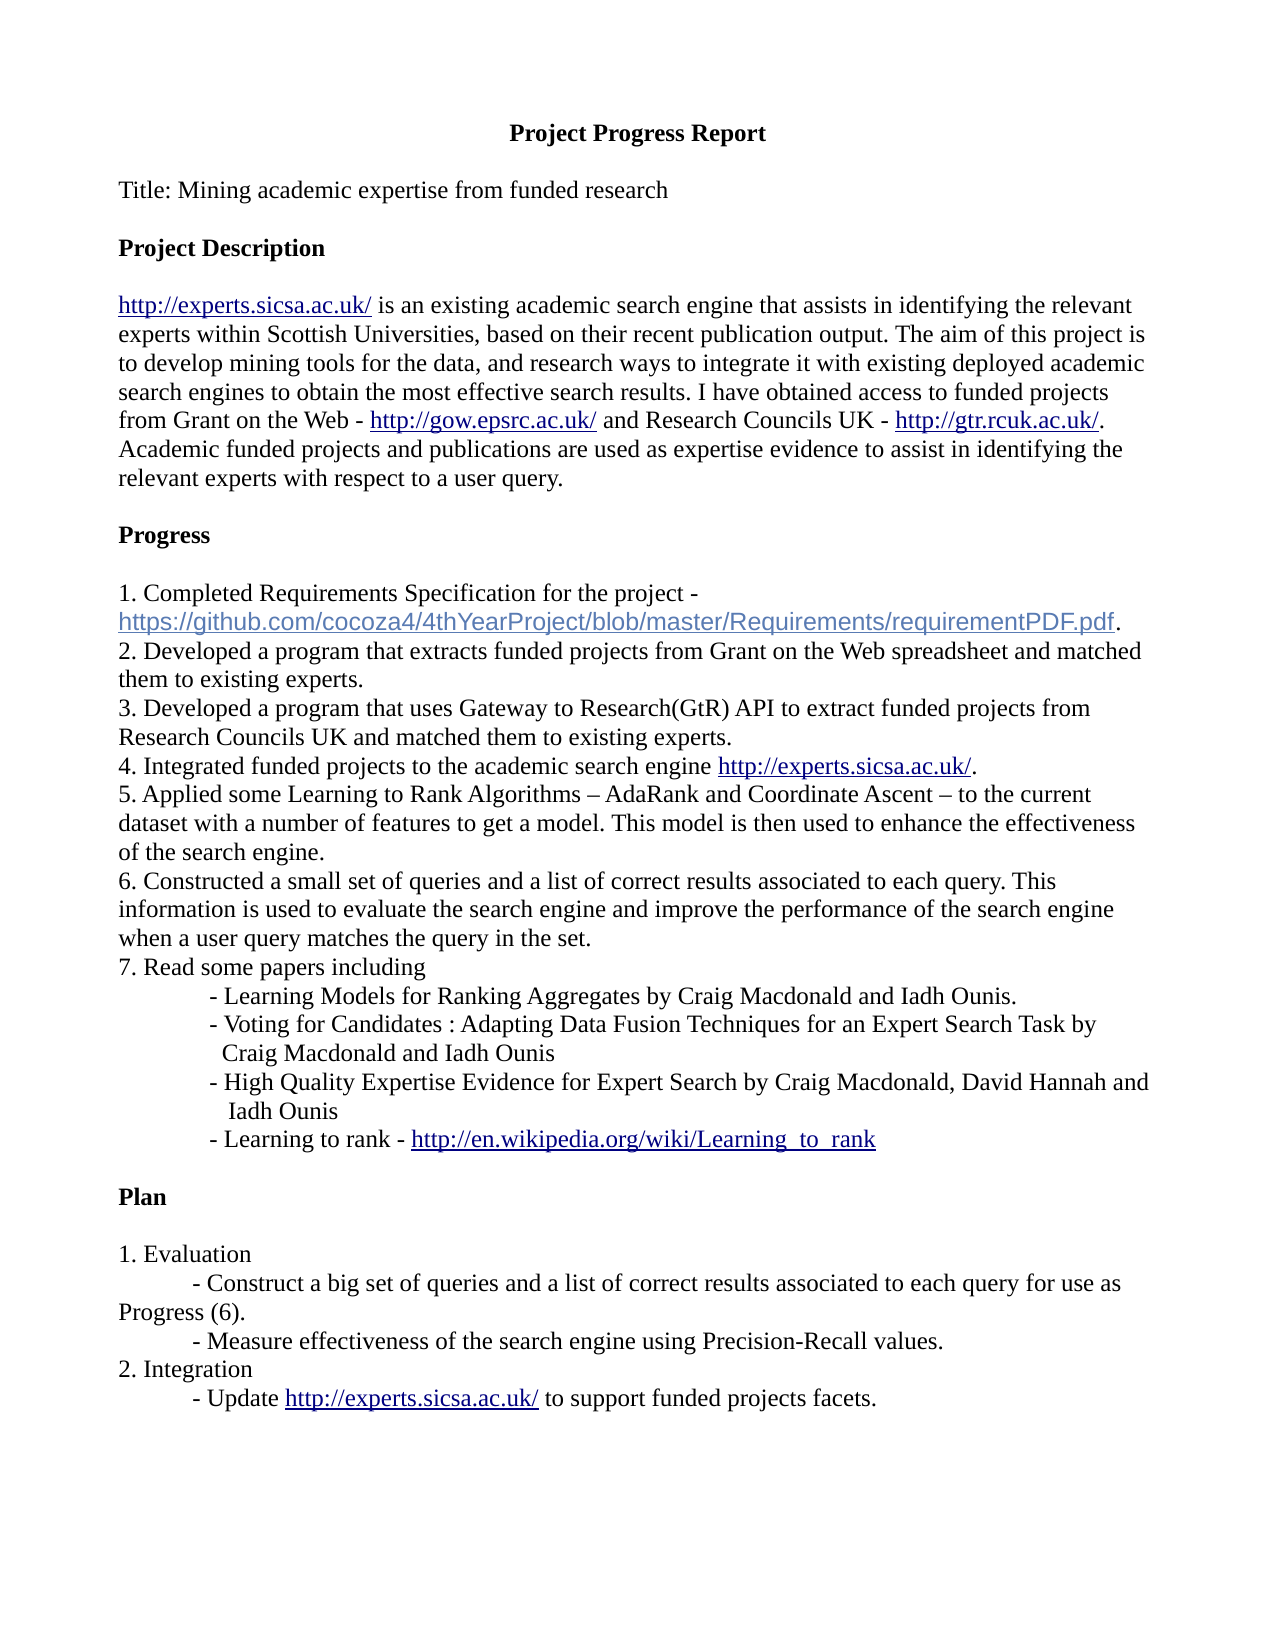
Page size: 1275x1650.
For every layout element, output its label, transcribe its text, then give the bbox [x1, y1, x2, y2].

text 7. Read some papers including [118, 952, 1157, 981]
text 6. Constructed a small set of queries and a list of correct results associated to each query. This information is used to evaluate the search engine and improve the performance of the search engine when a user query matches the query in the set. [118, 866, 1157, 952]
list - Learning to rank - http://en.wikipedia.org/wiki/Learning_to_rank [209, 1124, 1157, 1153]
text 2. Developed a program that extracts funded projects from Grant on the Web spreadsheet and matched them to existing experts. [118, 636, 1157, 693]
list - High Quality Expertise Evidence for Expert Search by Craig Macdonald, David Hannah and [209, 1067, 1157, 1096]
text Progress [118, 521, 1157, 549]
list - Learning Models for Ranking Aggregates by Craig Macdonald and Iadh Ounis. [209, 981, 1157, 1009]
text 1. Completed Requirements Specification for the project - https://github.com/cocoza4/4thYearProject/blob/master/Requirements/requirementPDF.pdf. [118, 578, 1157, 636]
text Title: Mining academic expertise from funded research [118, 176, 1157, 204]
text 5. Applied some Learning to Rank Algorithms – AdaRank and Coordinate Ascent – to the current dataset with a number of features to get a model. This model is then used to enhance the effectiveness of the search engine. [118, 779, 1157, 866]
text - Measure effectiveness of the search engine using Precision-Recall values. [118, 1326, 1157, 1354]
list Craig Macdonald and Iadh Ounis [209, 1038, 1157, 1067]
text http://experts.sicsa.ac.uk/ is an existing academic search engine that assists in identifying the relevant experts within Scottish Universities, based on their recent publication output. The aim of this project is to develop mining tools for the data, and research ways to integrate it with existing deployed academic search engines to obtain the most effective search results. I have obtained access to funded projects from Grant on the Web - http://gow.epsrc.ac.uk/ and Research Councils UK - http://gtr.rcuk.ac.uk/. Academic funded projects and publications are used as expertise evidence to assist in identifying the relevant experts with respect to a user query. [118, 291, 1157, 492]
list - Voting for Candidates : Adapting Data Fusion Techniques for an Expert Search Task by [209, 1009, 1157, 1038]
text - Update http://experts.sicsa.ac.uk/ to support funded projects facets. [118, 1383, 1157, 1412]
text 4. Integrated funded projects to the academic search engine http://experts.sicsa.ac.uk/. [118, 751, 1157, 779]
text Project Description [118, 233, 1157, 262]
text - Construct a big set of queries and a list of correct results associated to each query for use as Progress (6). [118, 1268, 1157, 1326]
text Plan [118, 1182, 1157, 1211]
list Iadh Ounis [209, 1096, 1157, 1124]
text 1. Evaluation [118, 1239, 1157, 1268]
text Project Progress Report [118, 118, 1157, 147]
text 3. Developed a program that uses Gateway to Research(GtR) API to extract funded projects from Research Councils UK and matched them to existing experts. [118, 693, 1157, 751]
text 2. Integration [118, 1354, 1157, 1383]
